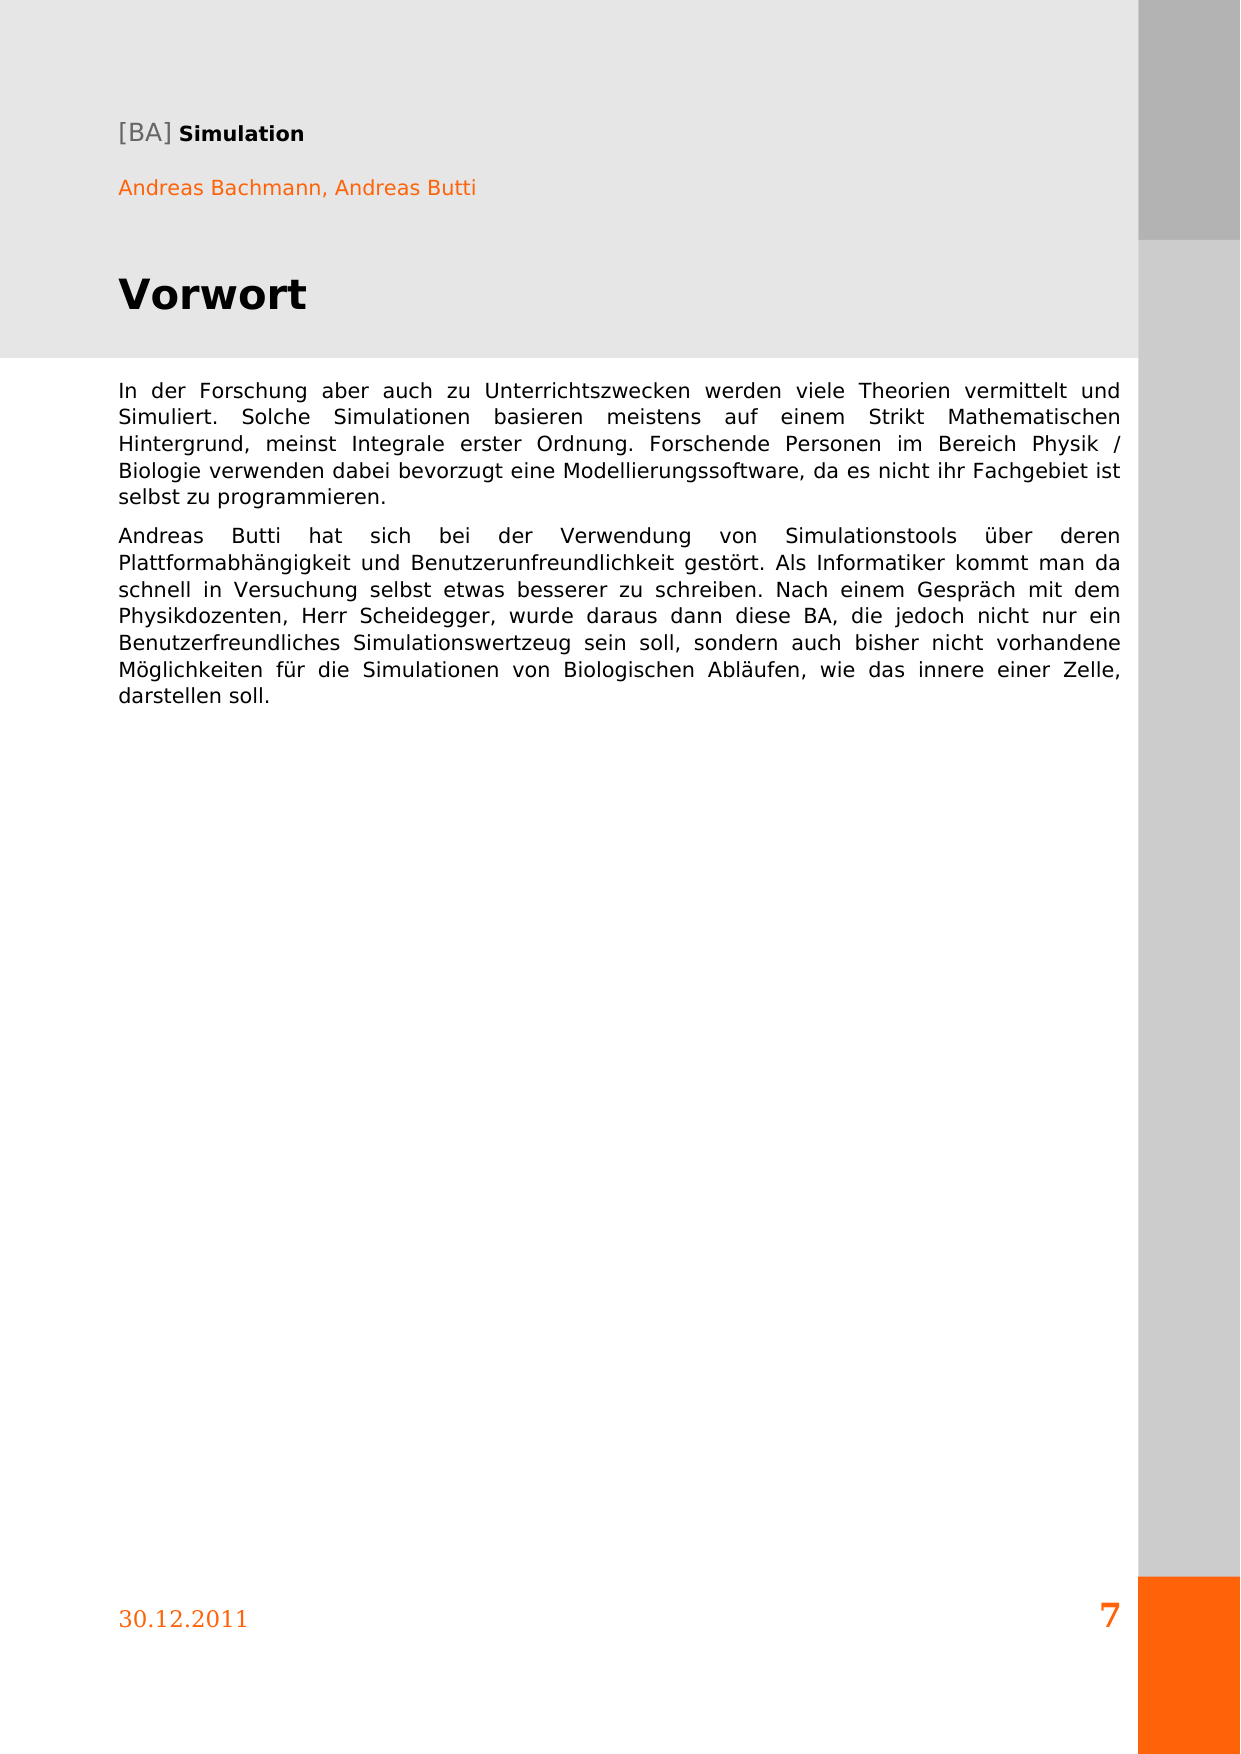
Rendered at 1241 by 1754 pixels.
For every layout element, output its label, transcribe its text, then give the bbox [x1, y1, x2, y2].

text Andreas Butti hat sich bei der Verwendung von Simulationstools über deren Plattformabhängigkeit und Benutzerunfreundlichkeit gestört. Als Informatiker kommt man da schnell in Versuchung selbst etwas besserer zu schreiben. Nach einem Gespräch mit dem Physikdozenten, Herr Scheidegger, wurde daraus dann diese BA, die jedoch nicht nur ein Benutzerfreundliches Simulationswertzeug sein soll, sondern auch bisher nicht vorhandene Möglichkeiten für die Simulationen von Biologischen Abläufen, wie das innere einer Zelle, darstellen soll. [118, 524, 1122, 709]
text In der Forschung aber auch zu Unterrichtszwecken werden viele Theorien vermittelt und Simuliert. Solche Simulationen basieren meistens auf einem Strikt Mathematischen Hintergrund, meinst Integrale erster Ordnung. Forschende Personen im Bereich Physik / Biologie verwenden dabei bevorzugt eine Modellierungssoftware, da es nicht ihr Fachgebiet ist selbst zu programmieren. [118, 379, 1122, 509]
